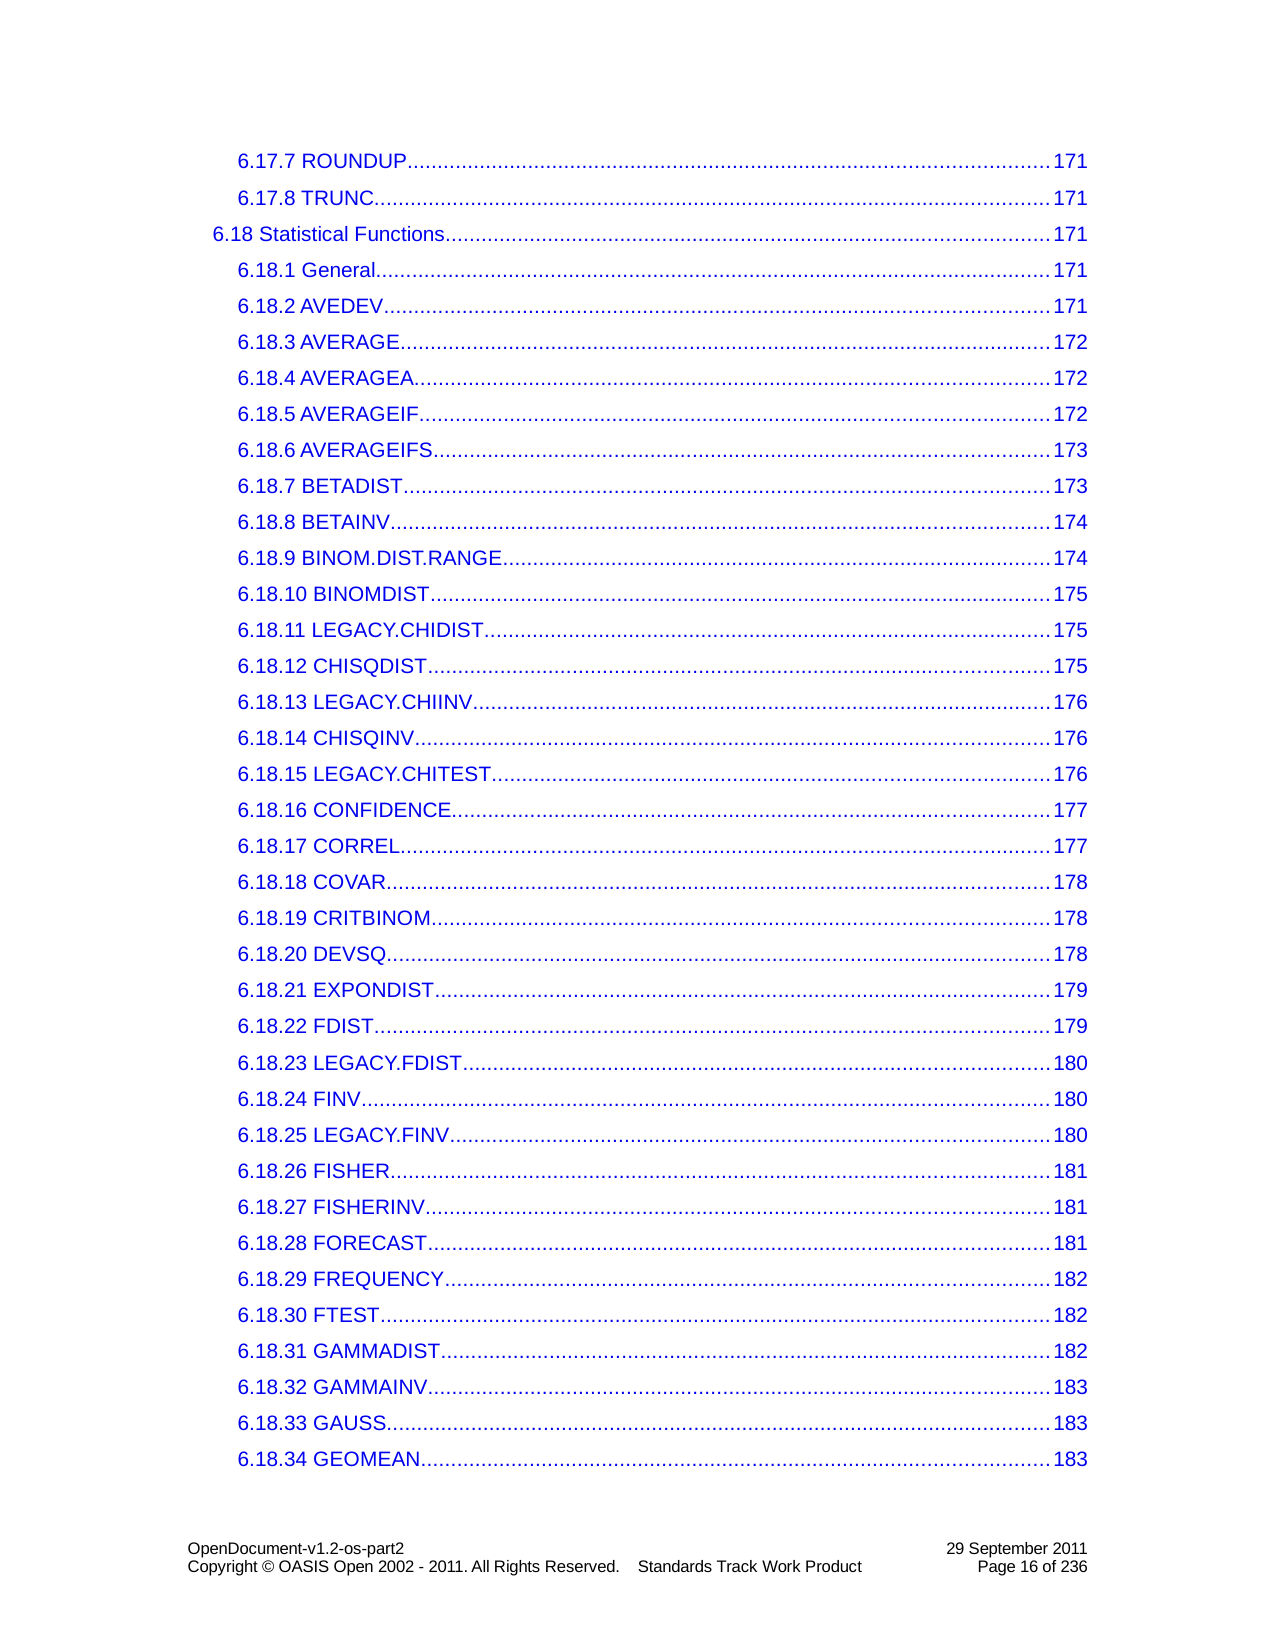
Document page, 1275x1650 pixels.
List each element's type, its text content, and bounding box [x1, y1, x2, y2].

text 6.18.18 COVAR 178 [237, 871, 1088, 894]
text 6.18.29 FREQUENCY 182 [237, 1267, 1088, 1291]
text 6.18.4 AVERAGEA 172 [237, 366, 1088, 390]
text 6.18.31 GAMMADIST 182 [237, 1339, 1088, 1363]
text 6.18.22 FDIST 179 [237, 1015, 1088, 1038]
text 6.18.5 AVERAGEIF 172 [237, 402, 1088, 426]
text 6.18.32 GAMMAINV 183 [237, 1375, 1088, 1399]
text 6.18.28 FORECAST 181 [237, 1231, 1088, 1255]
text 6.18.1 General 171 [237, 258, 1088, 282]
text 6.18.12 CHISQDIST 175 [237, 654, 1088, 678]
text 6.18.30 FTEST 182 [237, 1303, 1088, 1327]
text 6.18.7 BETADIST 173 [237, 474, 1088, 498]
text 6.18.25 LEGACY.FINV 180 [237, 1123, 1088, 1147]
text 6.18.24 FINV 180 [237, 1087, 1088, 1111]
text 6.18.9 BINOM.DIST.RANGE 174 [237, 546, 1088, 570]
text 6.18.27 FISHERINV 181 [237, 1195, 1088, 1219]
text 6.18.17 CORREL 177 [237, 835, 1088, 858]
text 6.18.19 CRITBINOM 178 [237, 907, 1088, 930]
text 6.18.20 DEVSQ 178 [237, 943, 1088, 966]
text 6.18.15 LEGACY.CHITEST 176 [237, 763, 1088, 786]
text 6.18.26 FISHER 181 [237, 1159, 1088, 1183]
text 6.18.33 GAUSS 183 [237, 1411, 1088, 1435]
text 6.18.13 LEGACY.CHIINV 176 [237, 691, 1088, 714]
text 6.17.8 TRUNC 171 [237, 186, 1088, 209]
text 6.18.2 AVEDEV 171 [237, 294, 1088, 318]
text 6.18.6 AVERAGEIFS 173 [237, 438, 1088, 462]
text 6.18.16 CONFIDENCE 177 [237, 799, 1088, 822]
text 6.18.21 EXPONDIST 179 [237, 979, 1088, 1002]
text 6.18.34 GEOMEAN 183 [237, 1447, 1088, 1471]
text 6.18.10 BINOMDIST 175 [237, 582, 1088, 606]
text 6.18 Statistical Functions 171 [212, 222, 1088, 246]
text 6.17.7 ROUNDUP 171 [237, 150, 1088, 173]
text 6.18.11 LEGACY.CHIDIST 175 [237, 618, 1088, 642]
text 6.18.23 LEGACY.FDIST 180 [237, 1051, 1088, 1074]
text 6.18.3 AVERAGE 172 [237, 330, 1088, 354]
text 6.18.8 BETAINV 174 [237, 510, 1088, 534]
text 6.18.14 CHISQINV 176 [237, 727, 1088, 750]
